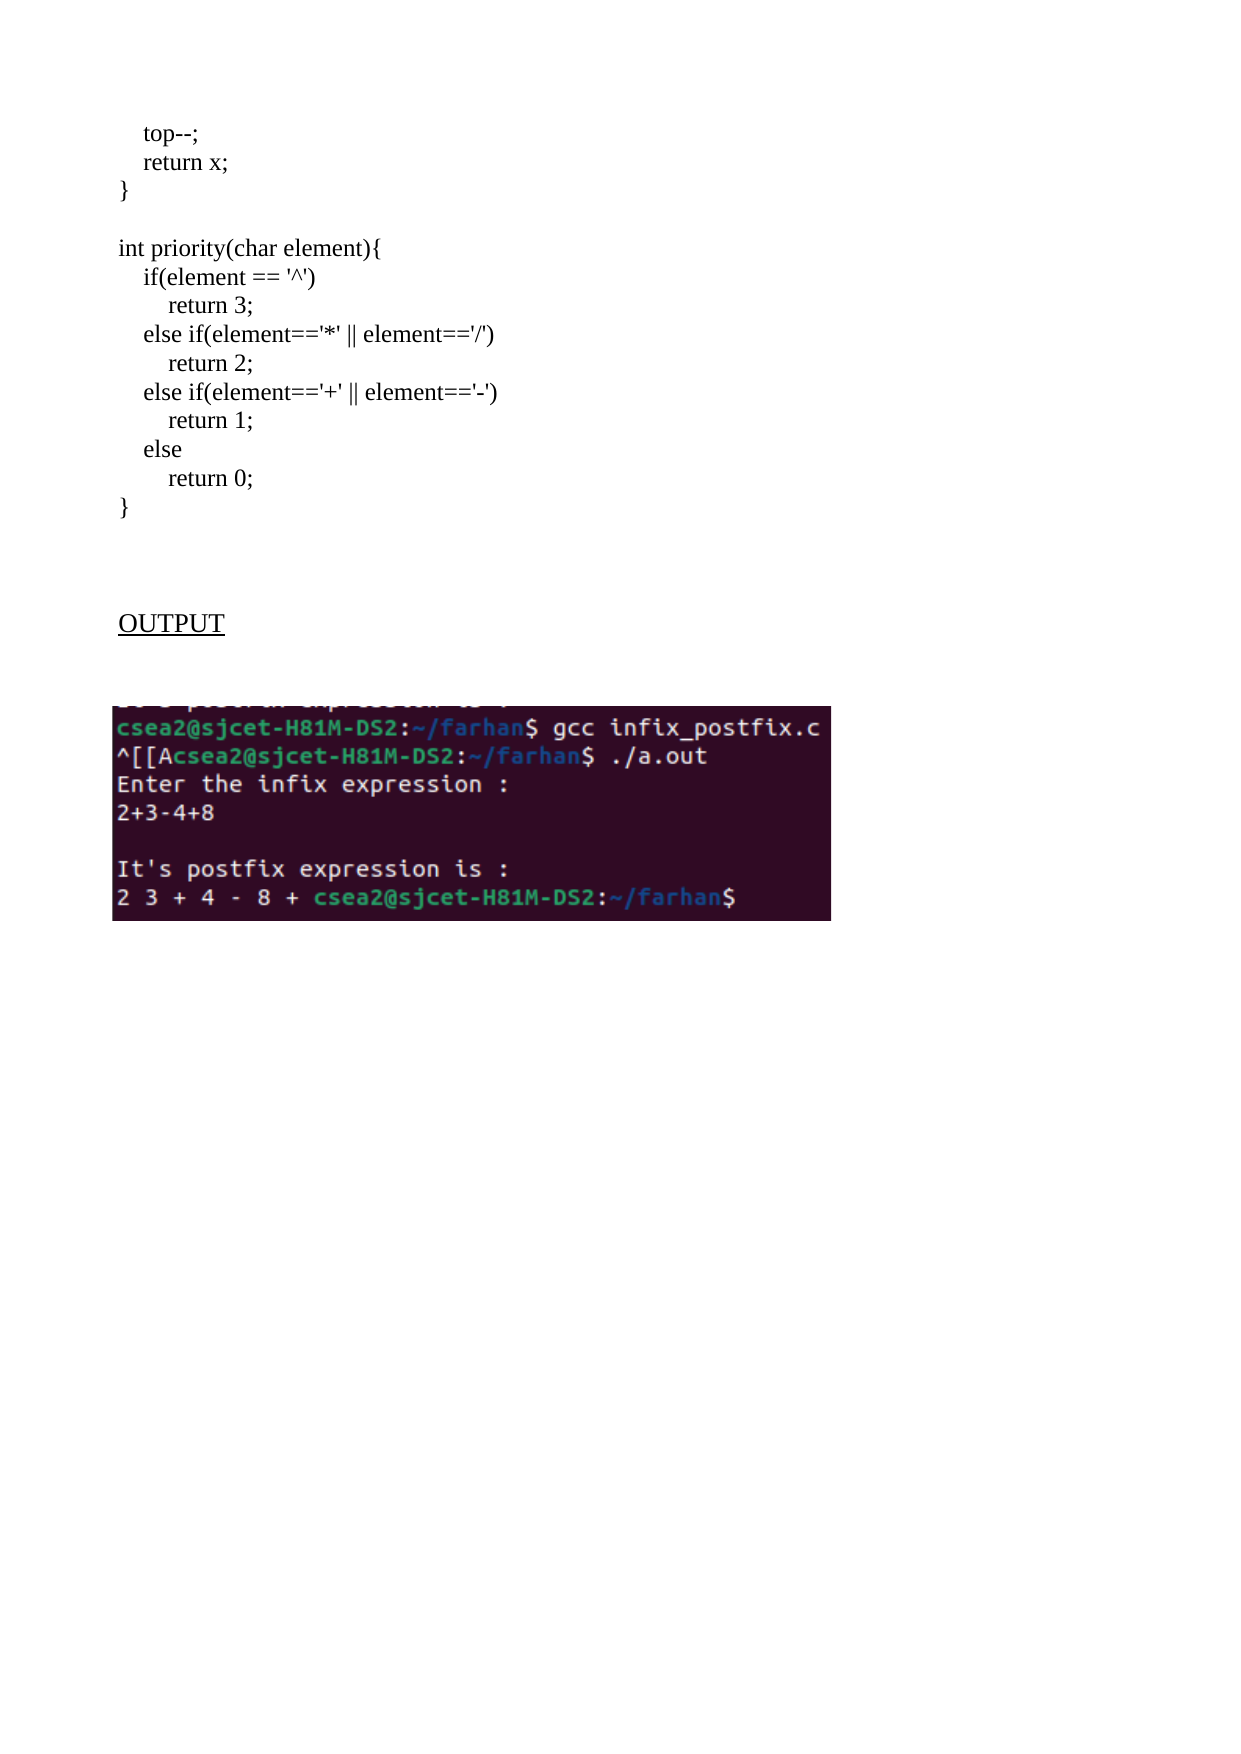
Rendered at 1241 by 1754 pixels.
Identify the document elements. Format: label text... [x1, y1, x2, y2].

text } [118, 176, 1122, 204]
text return 3; [118, 291, 1122, 319]
text else if(element=='*' || element=='/') [118, 319, 1122, 348]
picture [112, 706, 832, 921]
text return 0; [118, 463, 1122, 492]
text return 1; [118, 406, 1122, 434]
text } [118, 492, 1122, 521]
text return x; [118, 147, 1122, 176]
text top--; [118, 118, 1122, 147]
text else if(element=='+' || element=='-') [118, 377, 1122, 406]
text else [118, 434, 1122, 463]
text if(element == '^') [118, 262, 1122, 291]
text return 2; [118, 348, 1122, 377]
text OUTPUT [118, 607, 1122, 638]
text int priority(char element){ [118, 233, 1122, 262]
